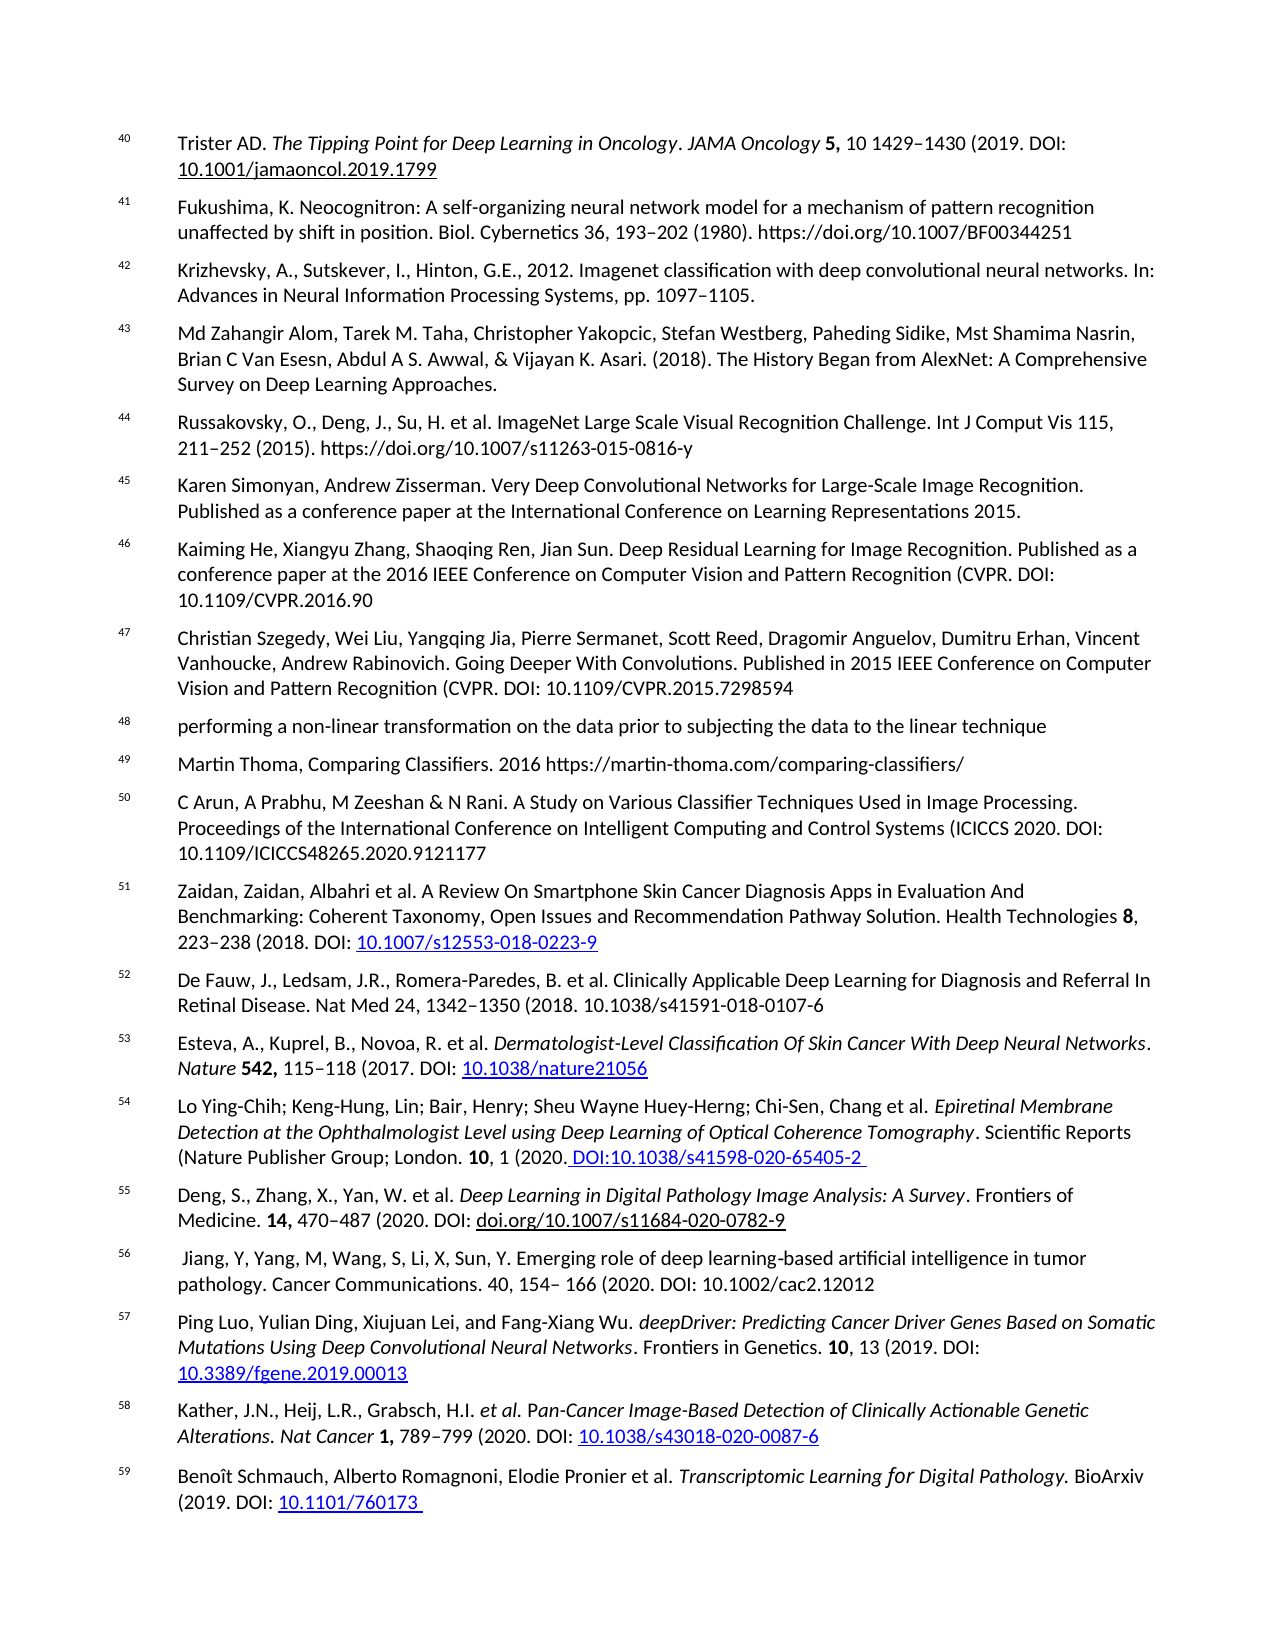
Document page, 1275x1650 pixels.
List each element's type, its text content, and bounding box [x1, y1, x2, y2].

text Lo Ying-Chih; Keng-Hung, Lin; Bair, Henry; Sheu Wayne Huey-Herng; Chi-Sen, Chang et al. Epiretinal Membrane Detection at the Ophthalmologist Level using Deep Learning of Optical Coherence Tomography. Scientific Reports (Nature Publisher Group; London. 10, 1 (2020. DOI:10.1038/s41598-020-65405-2 [118, 1093, 1157, 1170]
text Kather, J.N., Heij, L.R., Grabsch, H.I. et al. Pan-Cancer Image-Based Detection of Clinically Actionable Genetic Alterations. Nat Cancer 1, 789–799 (2020. DOI: 10.1038/s43018-020-0087-6 [118, 1398, 1157, 1448]
text Ping Luo, Yulian Ding, Xiujuan Lei, and Fang-Xiang Wu. deepDriver: Predicting Cancer Driver Genes Based on Somatic Mutations Using Deep Convolutional Neural Networks. Frontiers in Genetics. 10, 13 (2019. DOI: 10.3389/fgene.2019.00013 [118, 1309, 1157, 1385]
text Benoît Schmauch, Alberto Romagnoni, Elodie Pronier et al. Transcriptomic Learning for Digital Pathology. BioArxiv (2019. DOI: 10.1101/760173 [118, 1461, 1157, 1515]
text Karen Simonyan, Andrew Zisserman. Very Deep Convolutional Networks for Large-Scale Image Recognition. Published as a conference paper at the International Conference on Learning Representations 2015. [118, 473, 1157, 523]
text Trister AD. The Tipping Point for Deep Learning in Oncology. JAMA Oncology 5, 10 1429–1430 (2019. DOI: 10.1001/jamaoncol.2019.1799 [118, 131, 1157, 181]
text Zaidan, Zaidan, Albahri et al. A Review On Smartphone Skin Cancer Diagnosis Apps in Evaluation And Benchmarking: Coherent Taxonomy, Open Issues and Recommendation Pathway Solution. Health Technologies 8, 223–238 (2018. DOI: 10.1007/s12553-018-0223-9 [118, 878, 1157, 954]
text Krizhevsky, A., Sutskever, I., Hinton, G.E., 2012. Imagenet classification with deep convolutional neural networks. In: Advances in Neural Information Processing Systems, pp. 1097–1105. [118, 257, 1157, 308]
text Christian Szegedy, Wei Liu, Yangqing Jia, Pierre Sermanet, Scott Reed, Dragomir Anguelov, Dumitru Erhan, Vincent Vanhoucke, Andrew Rabinovich. Going Deeper With Convolutions. Published in 2015 IEEE Conference on Computer Vision and Pattern Recognition (CVPR. DOI: 10.1109/CVPR.2015.7298594 [118, 625, 1157, 701]
text Russakovsky, O., Deng, J., Su, H. et al. ImageNet Large Scale Visual Recognition Challenge. Int J Comput Vis 115, 211–252 (2015). https://doi.org/10.1007/s11263-015-0816-y [118, 409, 1157, 460]
text Fukushima, K. Neocognitron: A self-organizing neural network model for a mechanism of pattern recognition unaffected by shift in position. Biol. Cybernetics 36, 193–202 (1980). https://doi.org/10.1007/BF00344251 [118, 194, 1157, 245]
text performing a non-linear transformation on the data prior to subjecting the data to the linear technique [118, 713, 1157, 739]
text Esteva, A., Kuprel, B., Novoa, R. et al. Dermatologist-Level Classification Of Skin Cancer With Deep Neural Networks. Nature 542, 115–118 (2017. DOI: 10.1038/nature21056 [118, 1030, 1157, 1081]
text Jiang, Y, Yang, M, Wang, S, Li, X, Sun, Y. Emerging role of deep learning‐based artificial intelligence in tumor pathology. Cancer Communications. 40, 154– 166 (2020. DOI: 10.1002/cac2.12012 [118, 1246, 1157, 1296]
text Martin Thoma, Comparing Classifiers. 2016 https://martin-thoma.com/comparing-classifiers/ [118, 751, 1157, 777]
text De Fauw, J., Ledsam, J.R., Romera-Paredes, B. et al. Clinically Applicable Deep Learning for Diagnosis and Referral In Retinal Disease. Nat Med 24, 1342–1350 (2018. 10.1038/s41591-018-0107-6 [118, 967, 1157, 1018]
text Deng, S., Zhang, X., Yan, W. et al. Deep Learning in Digital Pathology Image Analysis: A Survey. Frontiers of Medicine. 14, 470–487 (2020. DOI: doi.org/10.1007/s11684-020-0782-9 [118, 1182, 1157, 1233]
text Kaiming He, Xiangyu Zhang, Shaoqing Ren, Jian Sun. Deep Residual Learning for Image Recognition. Published as a conference paper at the 2016 IEEE Conference on Computer Vision and Pattern Recognition (CVPR. DOI: 10.1109/CVPR.2016.90 [118, 536, 1157, 612]
text Md Zahangir Alom, Tarek M. Taha, Christopher Yakopcic, Stefan Westberg, Paheding Sidike, Mst Shamima Nasrin, Brian C Van Esesn, Abdul A S. Awwal, & Vijayan K. Asari. (2018). The History Began from AlexNet: A Comprehensive Survey on Deep Learning Approaches. [118, 321, 1157, 397]
text C Arun, A Prabhu, M Zeeshan & N Rani. A Study on Various Classifier Techniques Used in Image Processing. Proceedings of the International Conference on Intelligent Computing and Control Systems (ICICCS 2020. DOI: 10.1109/ICICCS48265.2020.9121177 [118, 789, 1157, 866]
